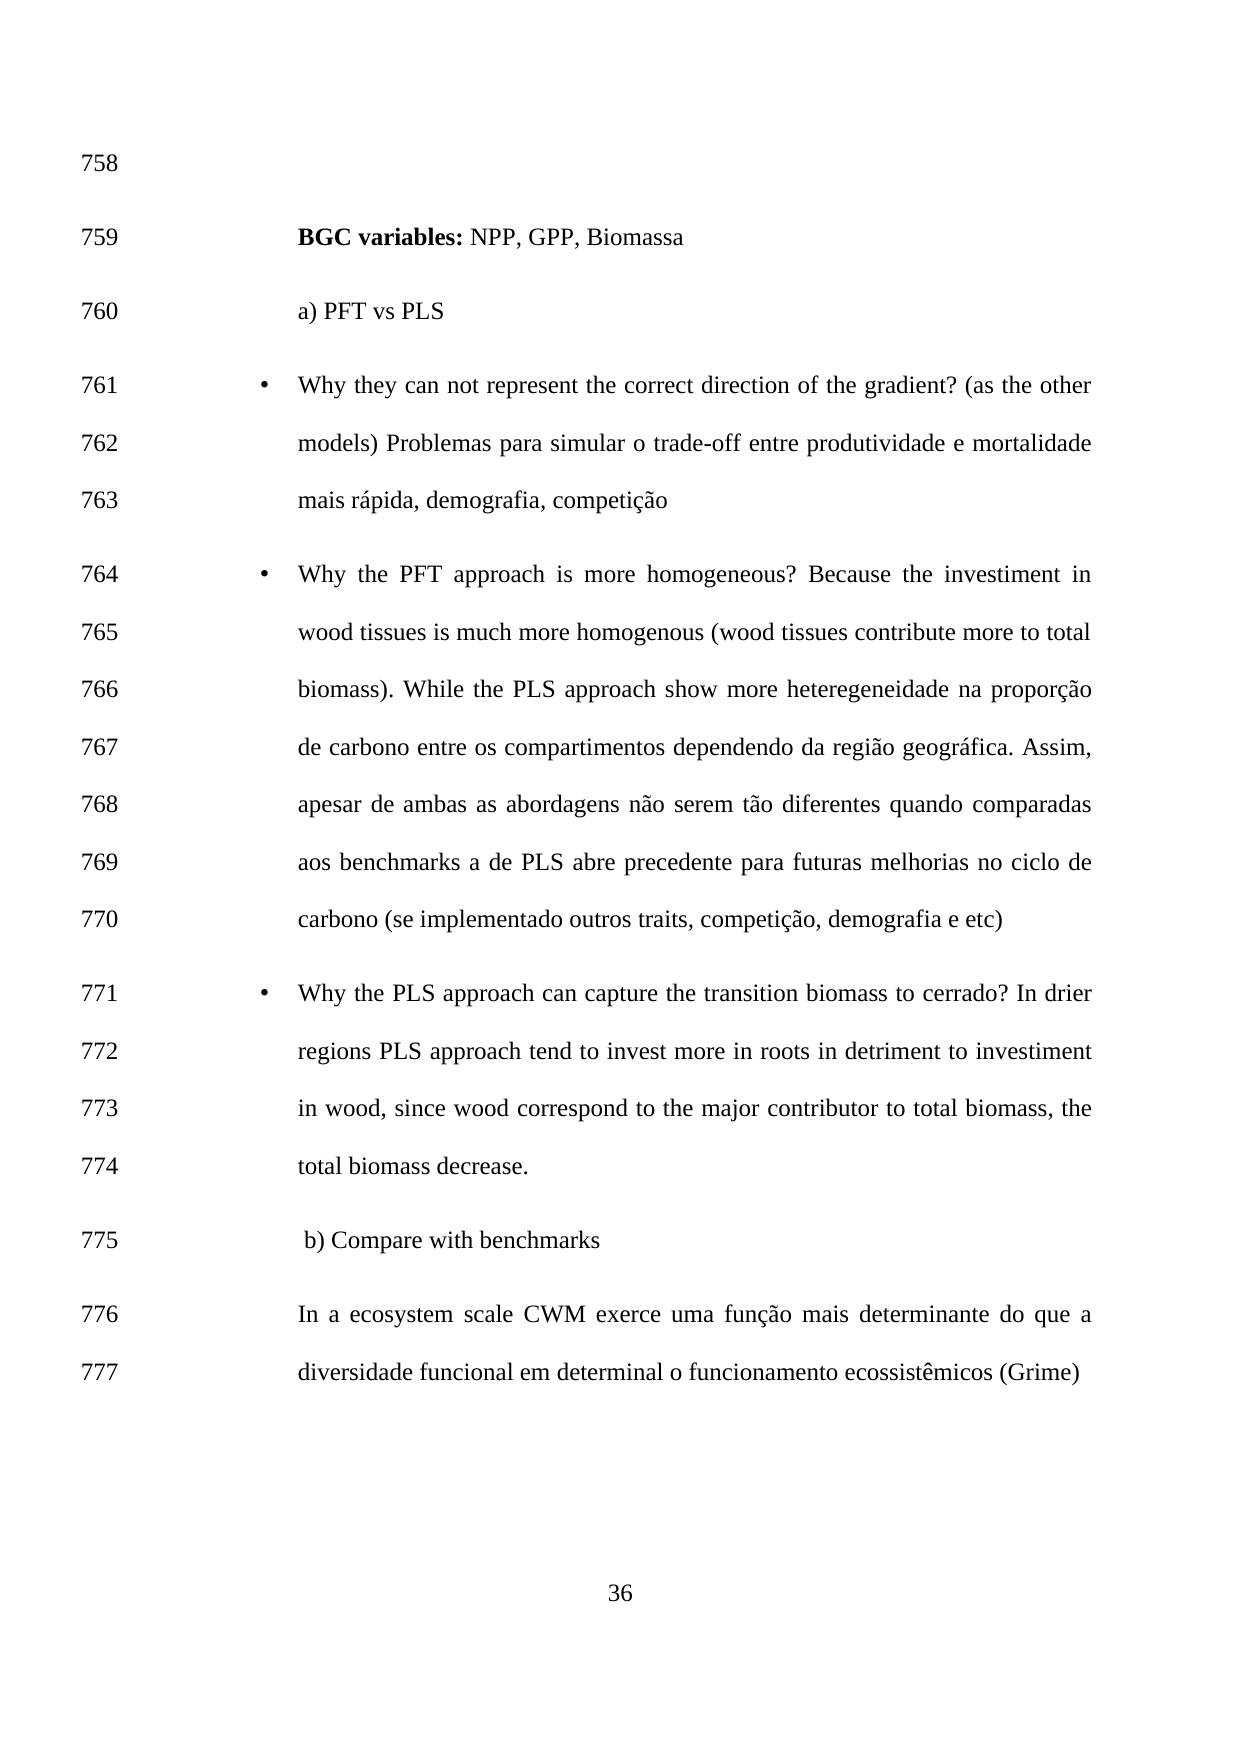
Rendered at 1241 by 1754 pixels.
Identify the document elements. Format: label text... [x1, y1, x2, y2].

list b) Compare with benchmarks [260, 1225, 1093, 1254]
list a) PFT vs PLS [260, 296, 1093, 325]
list BGC variables: NPP, GPP, Biomassa [260, 222, 1093, 251]
list Why the PLS approach can capture the transition biomass to cerrado? In drier regions PLS approach tend to invest more in roots in detriment to investiment in wood, since wood correspond to the major contributor to total biomass, the total biomass decrease. [260, 978, 1093, 1180]
list In a ecosystem scale CWM exerce uma função mais determinante do que a diversidade funcional em determinal o funcionamento ecossistêmicos (Grime) [260, 1299, 1093, 1386]
list Why they can not represent the correct direction of the gradient? (as the other models) Problemas para simular o trade-off entre produtividade e mortalidade mais rápida, demografia, competição [260, 370, 1093, 514]
list Why the PFT approach is more homogeneous? Because the investiment in wood tissues is much more homogenous (wood tissues contribute more to total biomass). While the PLS approach show more heteregeneidade na proporção de carbono entre os compartimentos dependendo da região geográfica. Assim, apesar de ambas as abordagens não serem tão diferentes quando comparadas aos benchmarks a de PLS abre precedente para futuras melhorias no ciclo de carbono (se implementado outros traits, competição, demografia e etc) [260, 559, 1093, 933]
